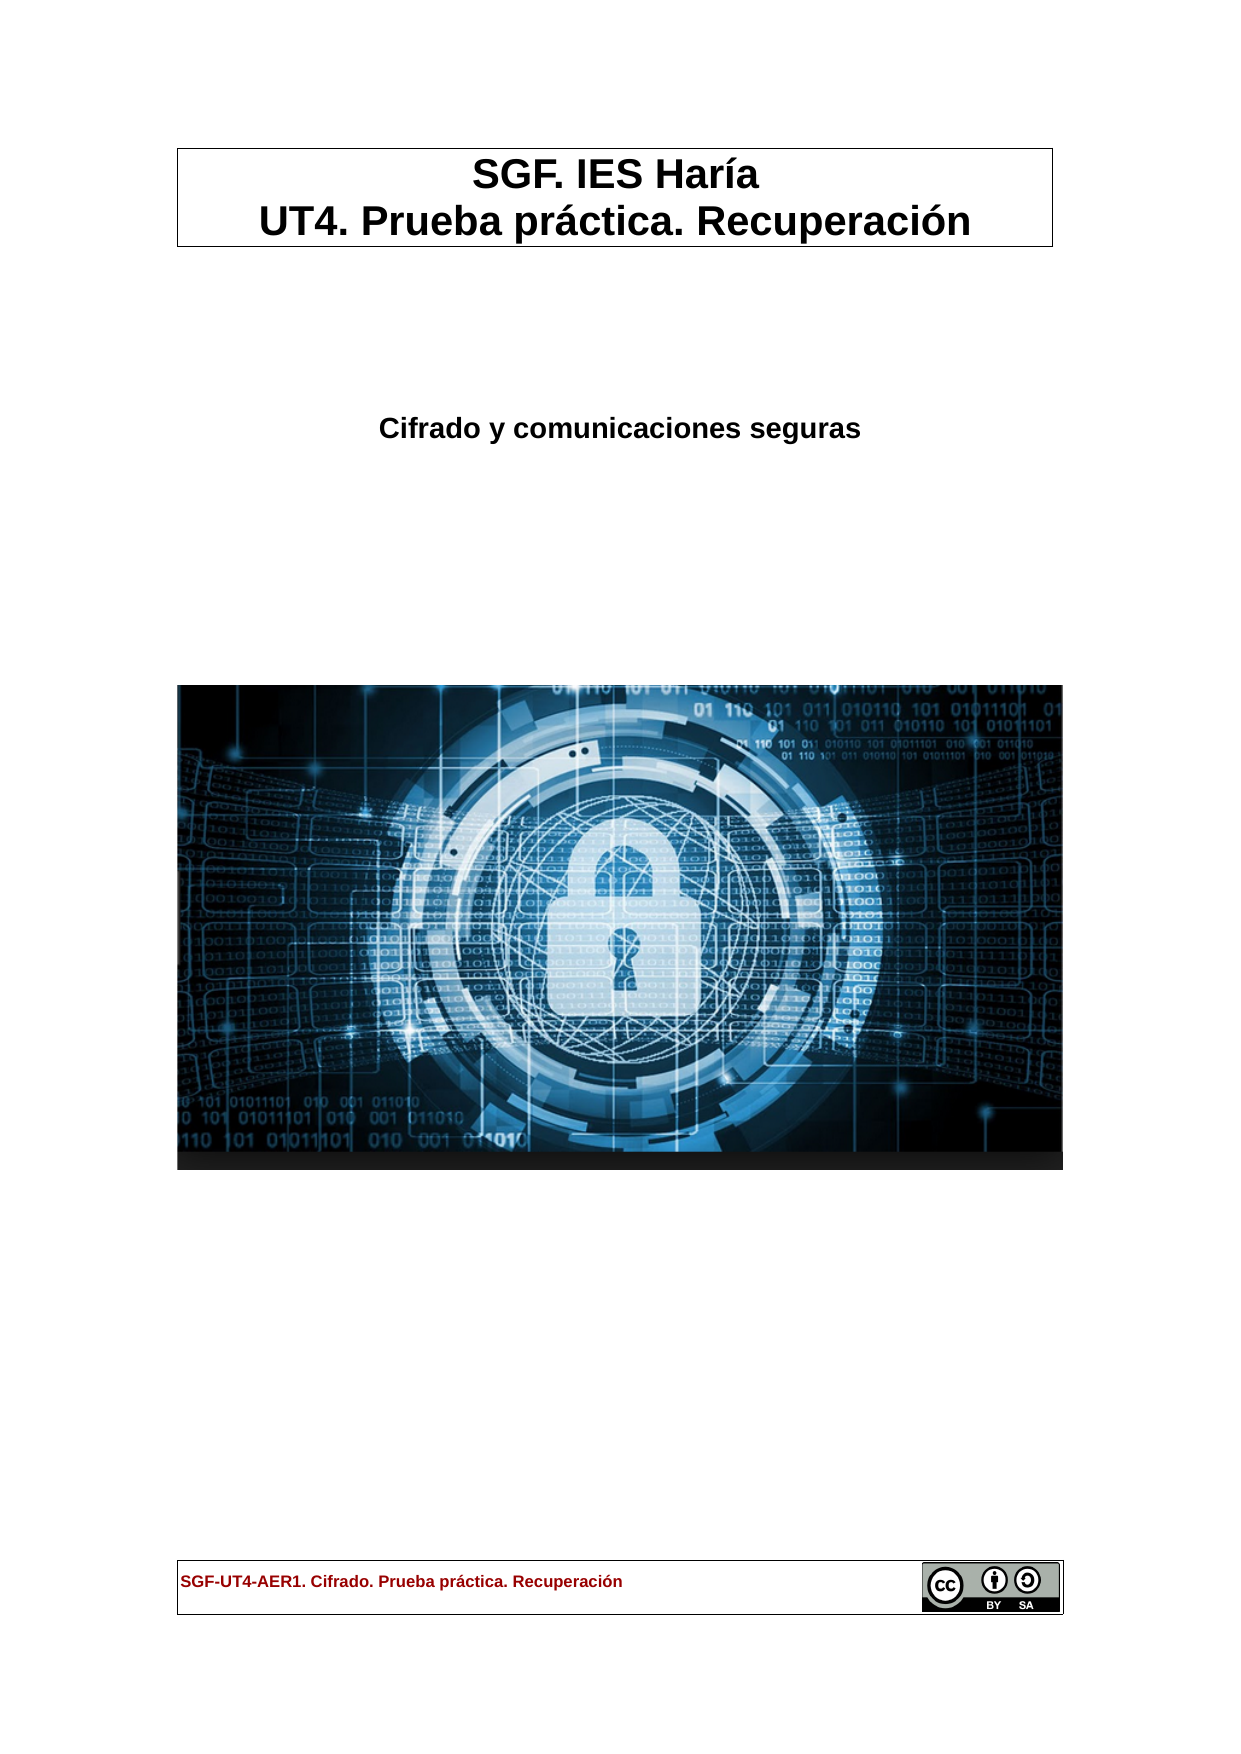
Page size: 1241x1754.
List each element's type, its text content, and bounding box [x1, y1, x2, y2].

subtitle Cifrado y comunicaciones seguras [177, 412, 1063, 445]
picture [177, 685, 1063, 1170]
picture [922, 1562, 1060, 1612]
text UT4. Prueba práctica. Recuperación [178, 194, 1052, 246]
text SGF. IES Haría [178, 149, 1052, 194]
